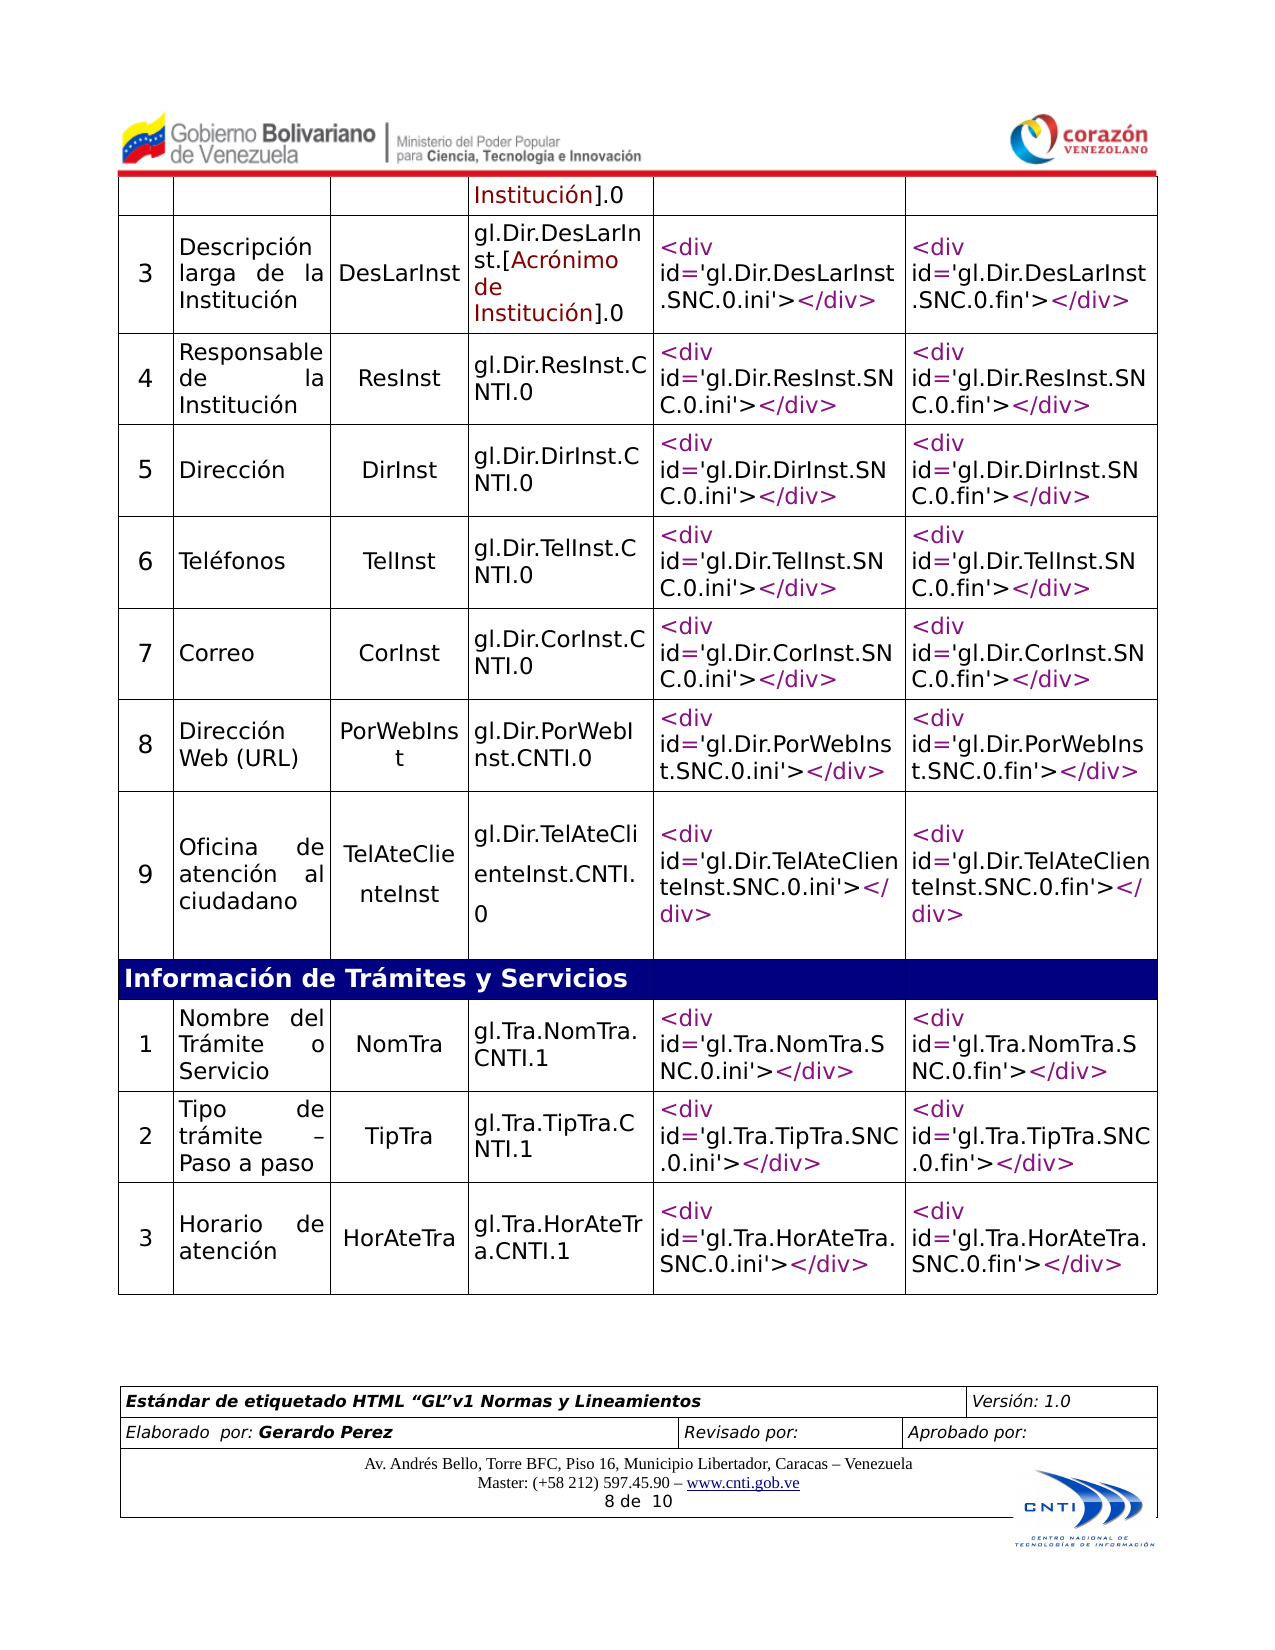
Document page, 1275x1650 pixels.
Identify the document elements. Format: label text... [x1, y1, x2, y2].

table_cell 3 [119, 216, 173, 333]
table_cell 9 [119, 792, 173, 958]
table_cell <div id='gl.Dir.TelInst.SNC.0.fin'></div> [906, 517, 1157, 607]
table_cell [331, 177, 468, 214]
table_cell <div id='gl.Dir.TelAteClienteInst.SNC.0.fin'></div> [906, 792, 1157, 958]
table_cell gl.Dir.PorWebInst.CNTI.0 [469, 700, 653, 791]
table_cell HorAteTra [331, 1183, 468, 1294]
table_cell Dirección Web (URL) [174, 700, 330, 791]
table_cell <div id='gl.Dir.CorInst.SNC.0.ini'></div> [654, 609, 905, 699]
table_cell <div id='gl.Tra.TipTra.SNC.0.ini'></div> [654, 1092, 905, 1182]
table_cell <div id='gl.Tra.TipTra.SNC.0.fin'></div> [906, 1092, 1157, 1182]
table_cell Correo [174, 609, 330, 699]
table_cell gl.Tra.TipTra.CNTI.1 [469, 1092, 653, 1182]
table_cell 3 [119, 1183, 173, 1294]
table_cell [906, 177, 1157, 214]
table_cell 7 [119, 609, 173, 699]
table_cell <div id='gl.Tra.HorAteTra.SNC.0.ini'></div> [654, 1183, 905, 1294]
table_cell 2 [119, 1092, 173, 1182]
table_cell Nombre del Trámite o Servicio [174, 1000, 330, 1091]
table_cell Institución].0 [469, 177, 653, 214]
table_cell gl.Dir.TelAteClienteInst.CNTI.0 [469, 792, 653, 958]
table_cell [119, 177, 173, 214]
table_cell 1 [119, 1000, 173, 1091]
table_cell Oficina de atención al ciudadano [174, 792, 330, 958]
table_cell TelInst [331, 517, 468, 607]
table_cell gl.Dir.ResInst.CNTI.0 [469, 334, 653, 424]
table_cell Tipo de trámite – Paso a paso [174, 1092, 330, 1182]
table_cell Teléfonos [174, 517, 330, 607]
table_cell TipTra [331, 1092, 468, 1182]
table_cell PorWebInst [331, 700, 468, 791]
table_cell DesLarInst [331, 216, 468, 333]
table_cell Dirección [174, 425, 330, 516]
table_cell <div id='gl.Dir.DirInst.SNC.0.fin'></div> [906, 425, 1157, 516]
picture [117, 107, 1157, 177]
table_cell 4 [119, 334, 173, 424]
table_cell Información de Trámites y Servicios [119, 960, 653, 999]
table_cell NomTra [331, 1000, 468, 1091]
table_cell ResInst [331, 334, 468, 424]
table_cell <div id='gl.Dir.ResInst.SNC.0.ini'></div> [654, 334, 905, 424]
table_cell 6 [119, 517, 173, 607]
table_cell 5 [119, 425, 173, 516]
table_cell gl.Dir.TelInst.CNTI.0 [469, 517, 653, 607]
table_cell <div id='gl.Dir.DesLarInst.SNC.0.ini'></div> [654, 216, 905, 333]
table_cell <div id='gl.Dir.ResInst.SNC.0.fin'></div> [906, 334, 1157, 424]
table_cell <div id='gl.Dir.CorInst.SNC.0.fin'></div> [906, 609, 1157, 699]
table_cell DirInst [331, 425, 468, 516]
table_cell <div id='gl.Dir.PorWebInst.SNC.0.fin'></div> [906, 700, 1157, 791]
picture [1013, 1468, 1156, 1548]
table_cell gl.Dir.CorInst.CNTI.0 [469, 609, 653, 699]
table_cell <div id='gl.Dir.PorWebInst.SNC.0.ini'></div> [654, 700, 905, 791]
table_cell <div id='gl.Tra.HorAteTra.SNC.0.fin'></div> [906, 1183, 1157, 1294]
table_cell gl.Dir.DirInst.CNTI.0 [469, 425, 653, 516]
table_cell CorInst [331, 609, 468, 699]
table_cell [174, 177, 330, 214]
table_cell gl.Dir.DesLarInst.[Acrónimo de Institución].0 [469, 216, 653, 333]
table_cell Horario de atención [174, 1183, 330, 1294]
table_cell [654, 177, 905, 214]
table_cell <div id='gl.Dir.TelAteClienteInst.SNC.0.ini'></div> [654, 792, 905, 958]
table_cell [906, 960, 1157, 999]
table_cell <div id='gl.Dir.DesLarInst.SNC.0.fin'></div> [906, 216, 1157, 333]
table_cell gl.Tra.HorAteTra.CNTI.1 [469, 1183, 653, 1294]
table_cell gl.Tra.NomTra.CNTI.1 [469, 1000, 653, 1091]
table_cell Responsable de la Institución [174, 334, 330, 424]
table_cell <div id='gl.Dir.DirInst.SNC.0.ini'></div> [654, 425, 905, 516]
table_cell 8 [119, 700, 173, 791]
table_cell [654, 960, 905, 999]
table_cell Descripción larga de la Institución [174, 216, 330, 333]
table_cell <div id='gl.Tra.NomTra.SNC.0.ini'></div> [654, 1000, 905, 1091]
table_cell <div id='gl.Tra.NomTra.SNC.0.fin'></div> [906, 1000, 1157, 1091]
table_cell TelAteClienteInst [331, 792, 468, 958]
table_cell <div id='gl.Dir.TelInst.SNC.0.ini'></div> [654, 517, 905, 607]
